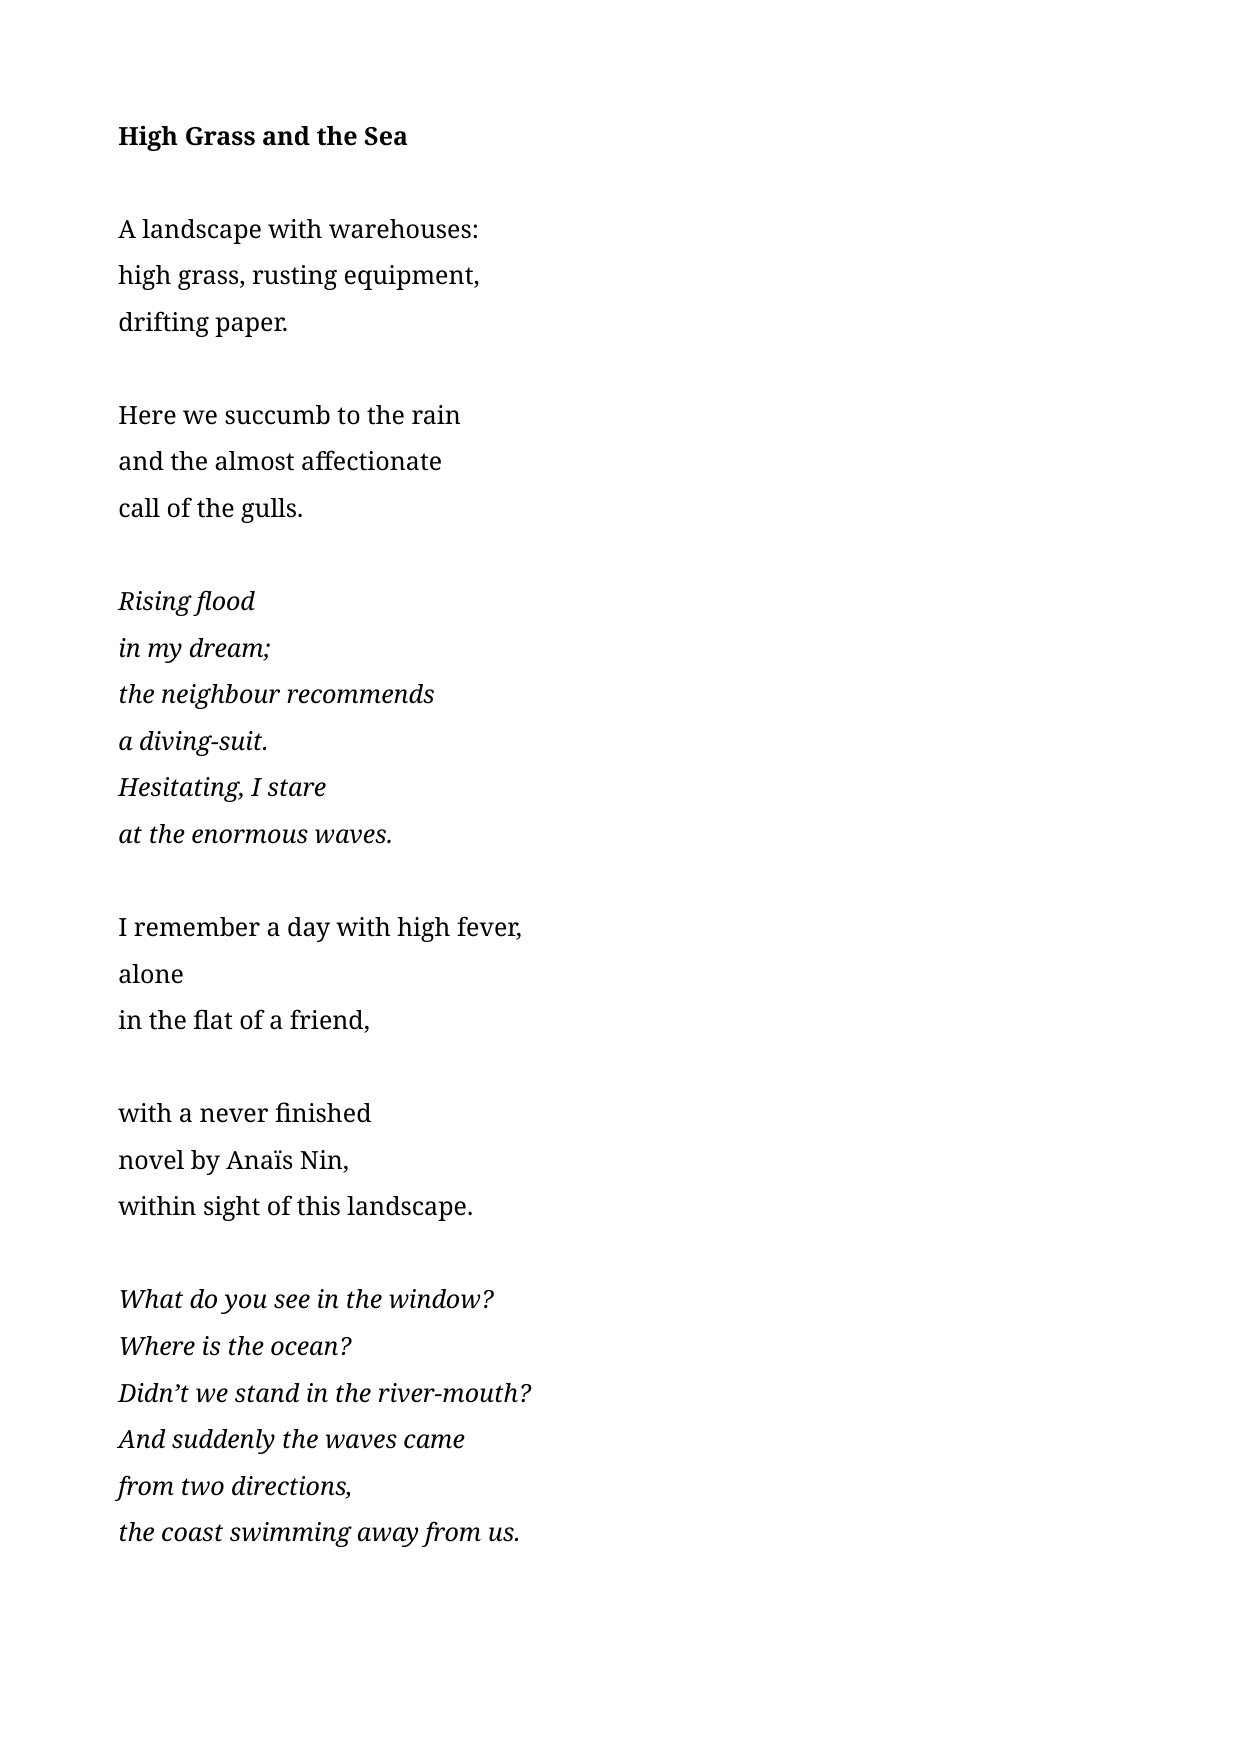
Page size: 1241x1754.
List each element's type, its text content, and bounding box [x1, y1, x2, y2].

text I remember a day with high fever, [118, 910, 1122, 944]
text Didn’t we stand in the river-mouth? [118, 1375, 1122, 1409]
text Hesitating, I stare [118, 770, 1122, 804]
text Here we succumb to the rain [118, 397, 1122, 432]
text from two directions, [118, 1468, 1122, 1502]
text the neighbour recommends [118, 677, 1122, 711]
text Rising flood [118, 584, 1122, 618]
text And suddenly the waves came [118, 1422, 1122, 1456]
text Where is the ocean? [118, 1329, 1122, 1363]
text in the flat of a friend, [118, 1003, 1122, 1037]
text novel by Anaïs Nin, [118, 1142, 1122, 1177]
text alone [118, 956, 1122, 990]
text A landscape with warehouses: [118, 211, 1122, 245]
text the coast swimming away from us. [118, 1515, 1122, 1549]
text High Grass and the Sea [118, 118, 1122, 152]
text high grass, rusting equipment, [118, 258, 1122, 292]
text within sight of this landscape. [118, 1189, 1122, 1223]
text What do you see in the window? [118, 1282, 1122, 1316]
text at the enormous waves. [118, 817, 1122, 851]
text drifting paper. [118, 304, 1122, 338]
text in my dream; [118, 630, 1122, 664]
text and the almost affectionate [118, 444, 1122, 478]
text a diving-suit. [118, 723, 1122, 757]
text with a never finished [118, 1096, 1122, 1130]
text call of the gulls. [118, 491, 1122, 525]
